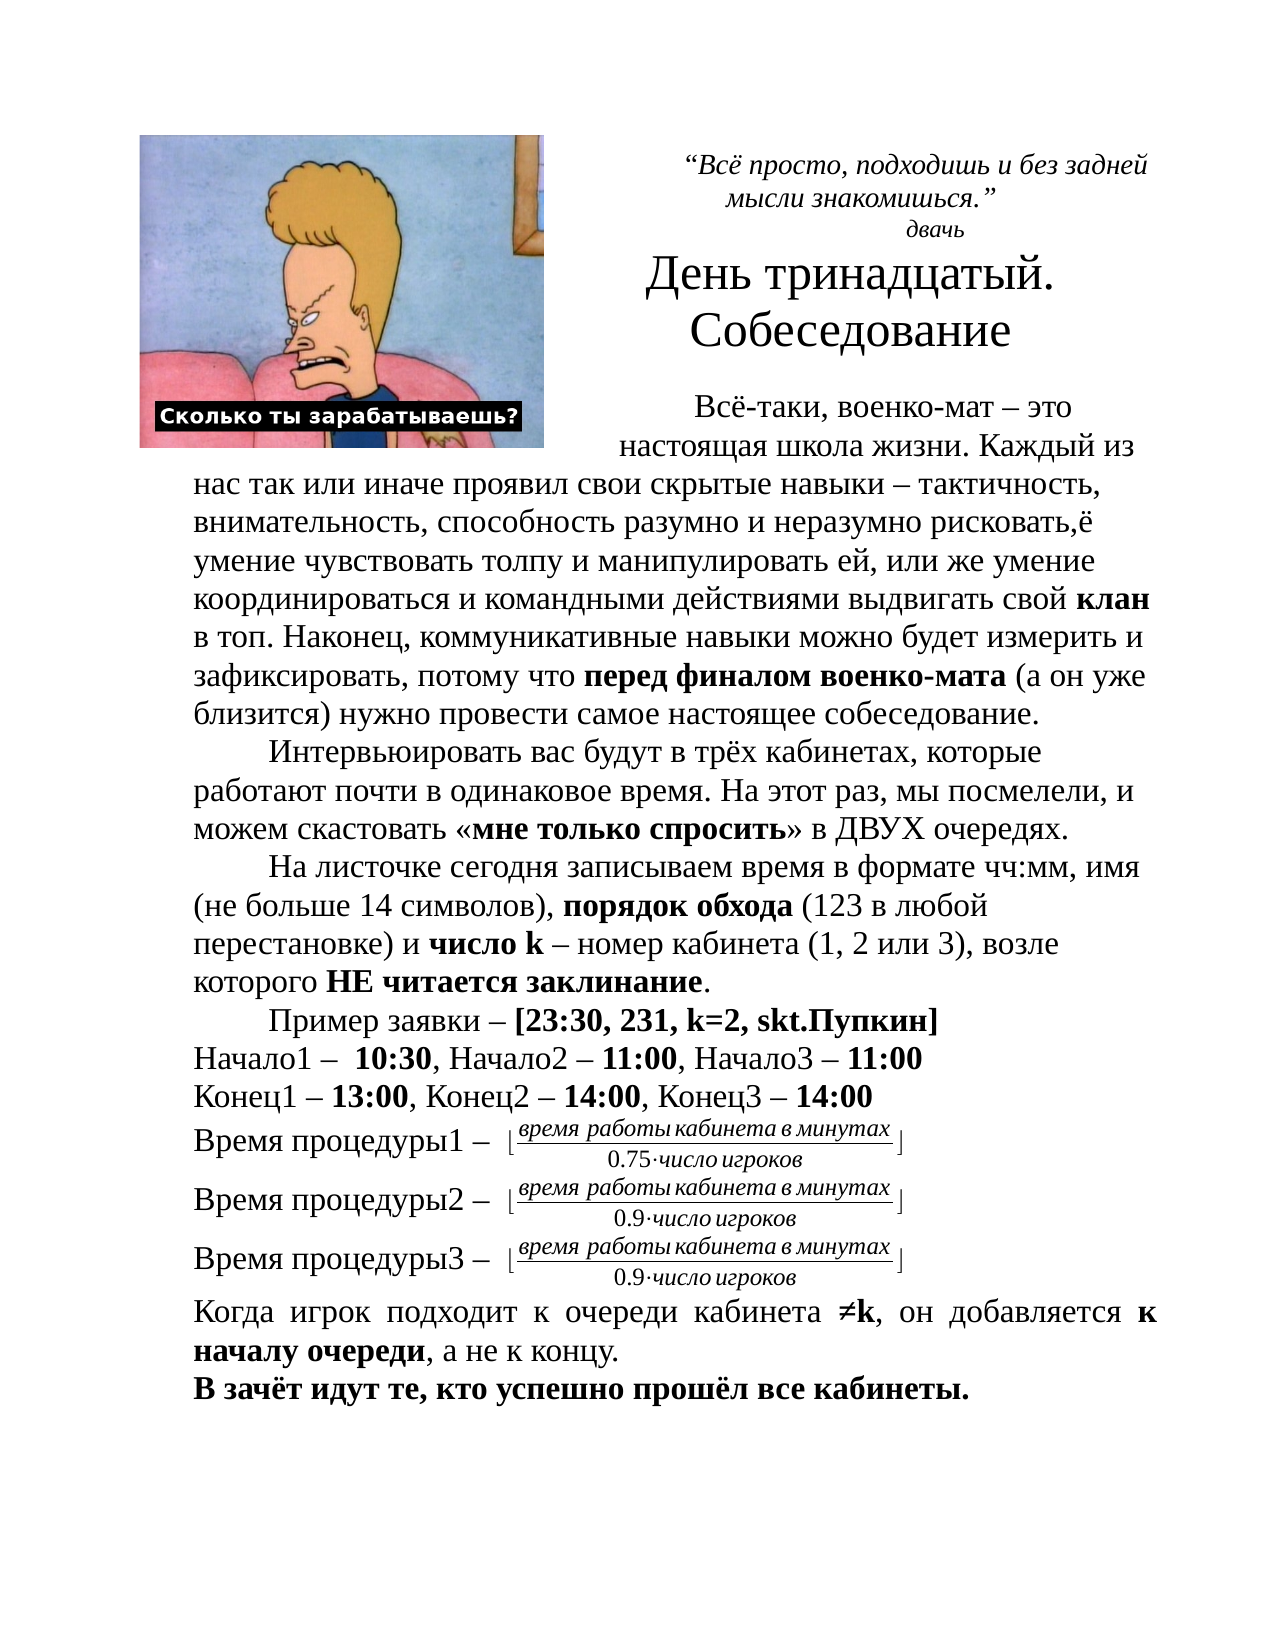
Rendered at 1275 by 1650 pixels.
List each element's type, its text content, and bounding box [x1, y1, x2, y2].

text Время процедуры1 – [193, 1115, 1157, 1174]
picture [139, 135, 544, 448]
text Начало1 – 10:30, Начало2 – 11:00, Начало3 – 11:00 [193, 1038, 1157, 1076]
text День тринадцатый. Собеседование [544, 243, 1157, 386]
text Конец1 – 13:00, Конец2 – 14:00, Конец3 – 14:00 [118, 1076, 1157, 1115]
text Пример заявки – [23:30, 231, k=2, skt.Пупкин] [193, 1000, 1157, 1038]
text Время процедуры3 – [193, 1233, 1157, 1292]
text “Всё просто, подходишь и без задней мысли знакомишься.” двачь [568, 147, 1157, 243]
text [118, 243, 139, 386]
text Интервьюировать вас будут в трёх кабинетах, которые работают почти в одинаковое время. На этот раз, мы посмелели, и можем скастовать «мне только спросить» в ДВУХ очередях. [193, 731, 1157, 846]
text На листочке сегодня записываем время в формате чч:мм, имя (не больше 14 символов), порядок обхода (123 в любой перестановке) и число k – номер кабинета (1, 2 или 3), возле которого НЕ читается заклинание. [193, 846, 1157, 1000]
text В зачёт идут те, кто успешно прошёл все кабинеты. [193, 1368, 1157, 1407]
text Время процедуры2 – [193, 1174, 1157, 1233]
text Всё-таки, военко-мат – это настоящая школа жизни. Каждый из нас так или иначе проявил свои скрытые навыки – тактичность, внимательность, способность разумно и неразумно рисковать,ё умение чувствовать толпу и манипулировать ей, или же умение координироваться и командными действиями выдвигать свой клан в топ. Наконец, коммуникативные навыки можно будет измерить и зафиксировать, потому что перед финалом военко-мата (а он уже близится) нужно провести самое настоящее собеседование. [193, 386, 1157, 731]
text Когда игрок подходит к очереди кабинета ≠k, он добавляется к началу очереди, а не к концу. [193, 1292, 1157, 1368]
